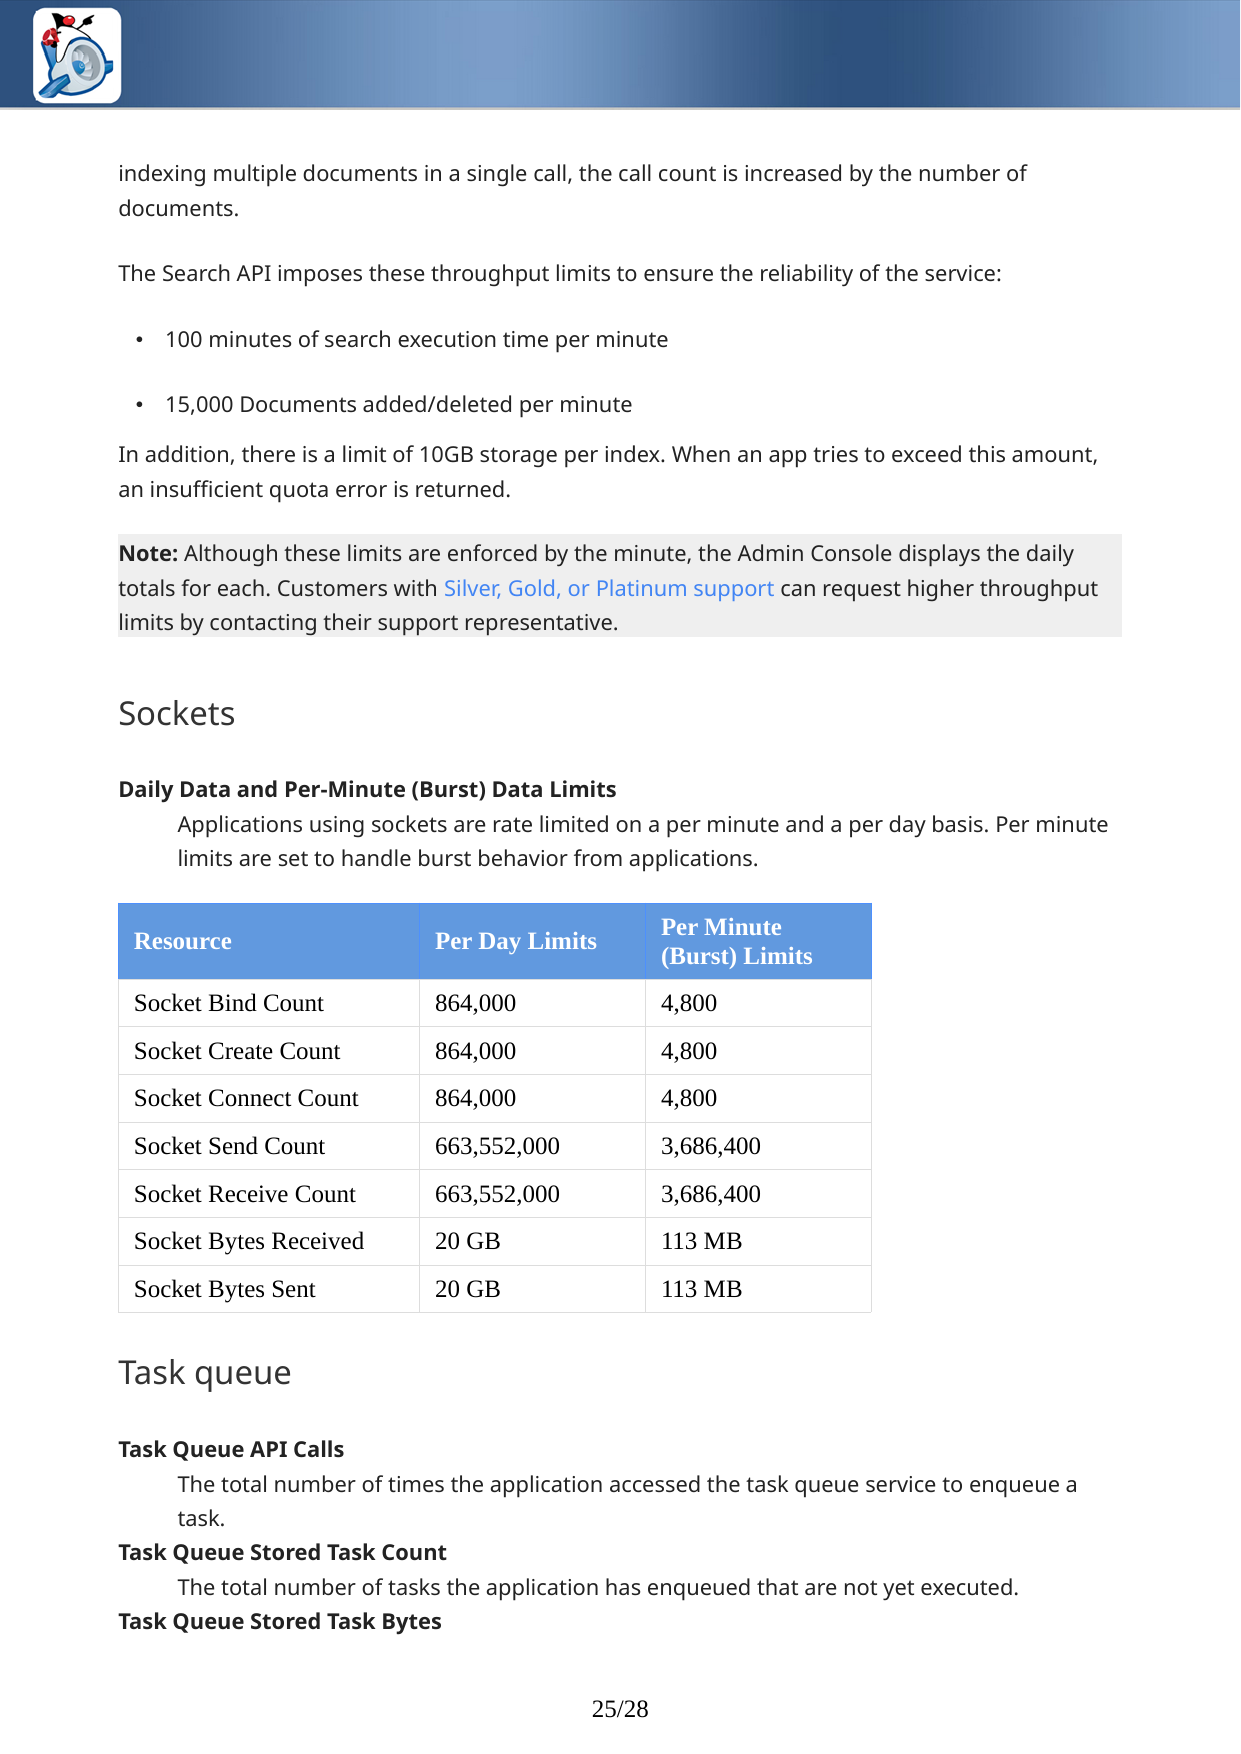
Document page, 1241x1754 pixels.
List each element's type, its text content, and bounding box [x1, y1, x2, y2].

table_cell Socket Bytes Sent [119, 1266, 419, 1312]
list 100 minutes of search execution time per minute [136, 319, 1106, 353]
subtitle Daily Data and Per-Minute (Burst) Data Limits [118, 770, 1122, 804]
table_cell 3,686,400 [646, 1123, 871, 1169]
text The Search API imposes these throughput limits to ensure the reliability of the service: [118, 253, 1122, 288]
table_cell Socket Connect Count [119, 1075, 419, 1122]
table_cell 4,800 [646, 1075, 871, 1122]
table_cell Socket Create Count [119, 1027, 419, 1074]
list Applications using sockets are rate limited on a per minute and a per day basis. Per minute limits are set to handle burst behavior from applications. [177, 804, 1122, 873]
text indexing multiple documents in a single call, the call count is increased by the number of documents. [118, 153, 1122, 222]
list 15,000 Documents added/deleted per minute [136, 385, 1106, 419]
picture [0, 0, 1241, 110]
text In addition, there is a limit of 10GB storage per index. When an app tries to exceed this amount, an insufficient quota error is returned. [118, 435, 1122, 503]
subtitle Task queue [118, 1350, 1122, 1394]
table_cell 20 GB [420, 1266, 645, 1312]
table_header Per Minute (Burst) Limits [646, 904, 871, 979]
table_cell 864,000 [420, 1027, 645, 1074]
table_cell 4,800 [646, 1027, 871, 1074]
table_cell 864,000 [420, 980, 645, 1026]
table_cell 113 MB [646, 1266, 871, 1312]
table_cell 663,552,000 [420, 1123, 645, 1169]
table_cell 864,000 [420, 1075, 645, 1122]
table_cell Socket Bytes Received [119, 1218, 419, 1264]
table_header Resource [119, 904, 419, 979]
table_cell 3,686,400 [646, 1170, 871, 1217]
subtitle Task Queue API Calls [118, 1429, 1122, 1464]
table_header Per Day Limits [420, 904, 645, 979]
table_cell Socket Bind Count [119, 980, 419, 1026]
table_cell 113 MB [646, 1218, 871, 1264]
list The total number of times the application accessed the task queue service to enqueue a task. [177, 1464, 1122, 1533]
subtitle Sockets [118, 690, 1122, 735]
table_cell 663,552,000 [420, 1170, 645, 1217]
table_cell 20 GB [420, 1218, 645, 1264]
subtitle Task Queue Stored Task Count [118, 1533, 1122, 1567]
list The total number of tasks the application has enqueued that are not yet executed. [177, 1567, 1122, 1601]
table_cell Socket Receive Count [119, 1170, 419, 1217]
table_cell Socket Send Count [119, 1123, 419, 1169]
text Note: Although these limits are enforced by the minute, the Admin Console displays the daily totals for each. Customers with Silver, Gold, or Platinum support can request higher throughput limits by contacting their support representative. [118, 534, 1122, 637]
table_cell 4,800 [646, 980, 871, 1026]
subtitle Task Queue Stored Task Bytes [118, 1601, 1122, 1636]
